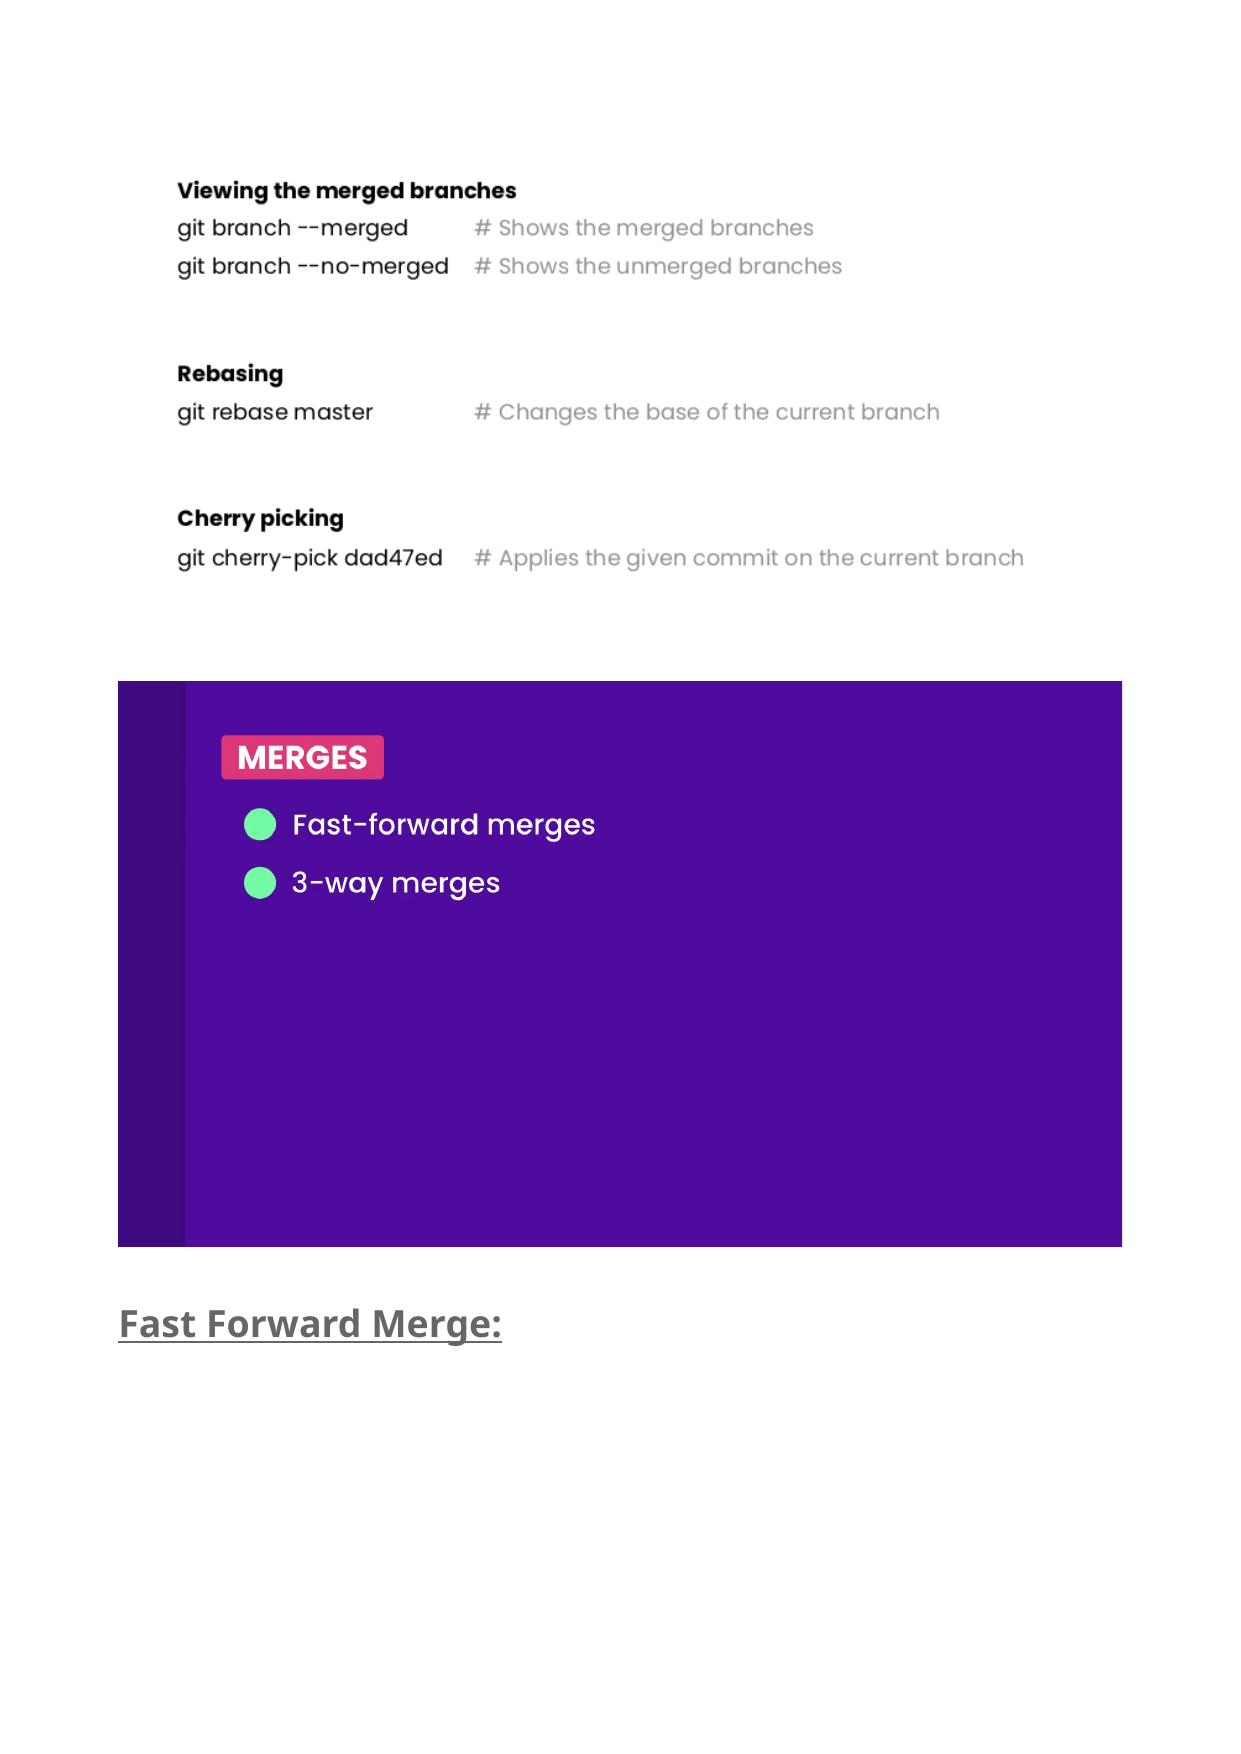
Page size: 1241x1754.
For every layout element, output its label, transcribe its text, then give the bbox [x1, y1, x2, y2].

picture [118, 118, 1123, 631]
picture [118, 681, 1123, 1247]
text Fast Forward Merge: [118, 1297, 1122, 1348]
